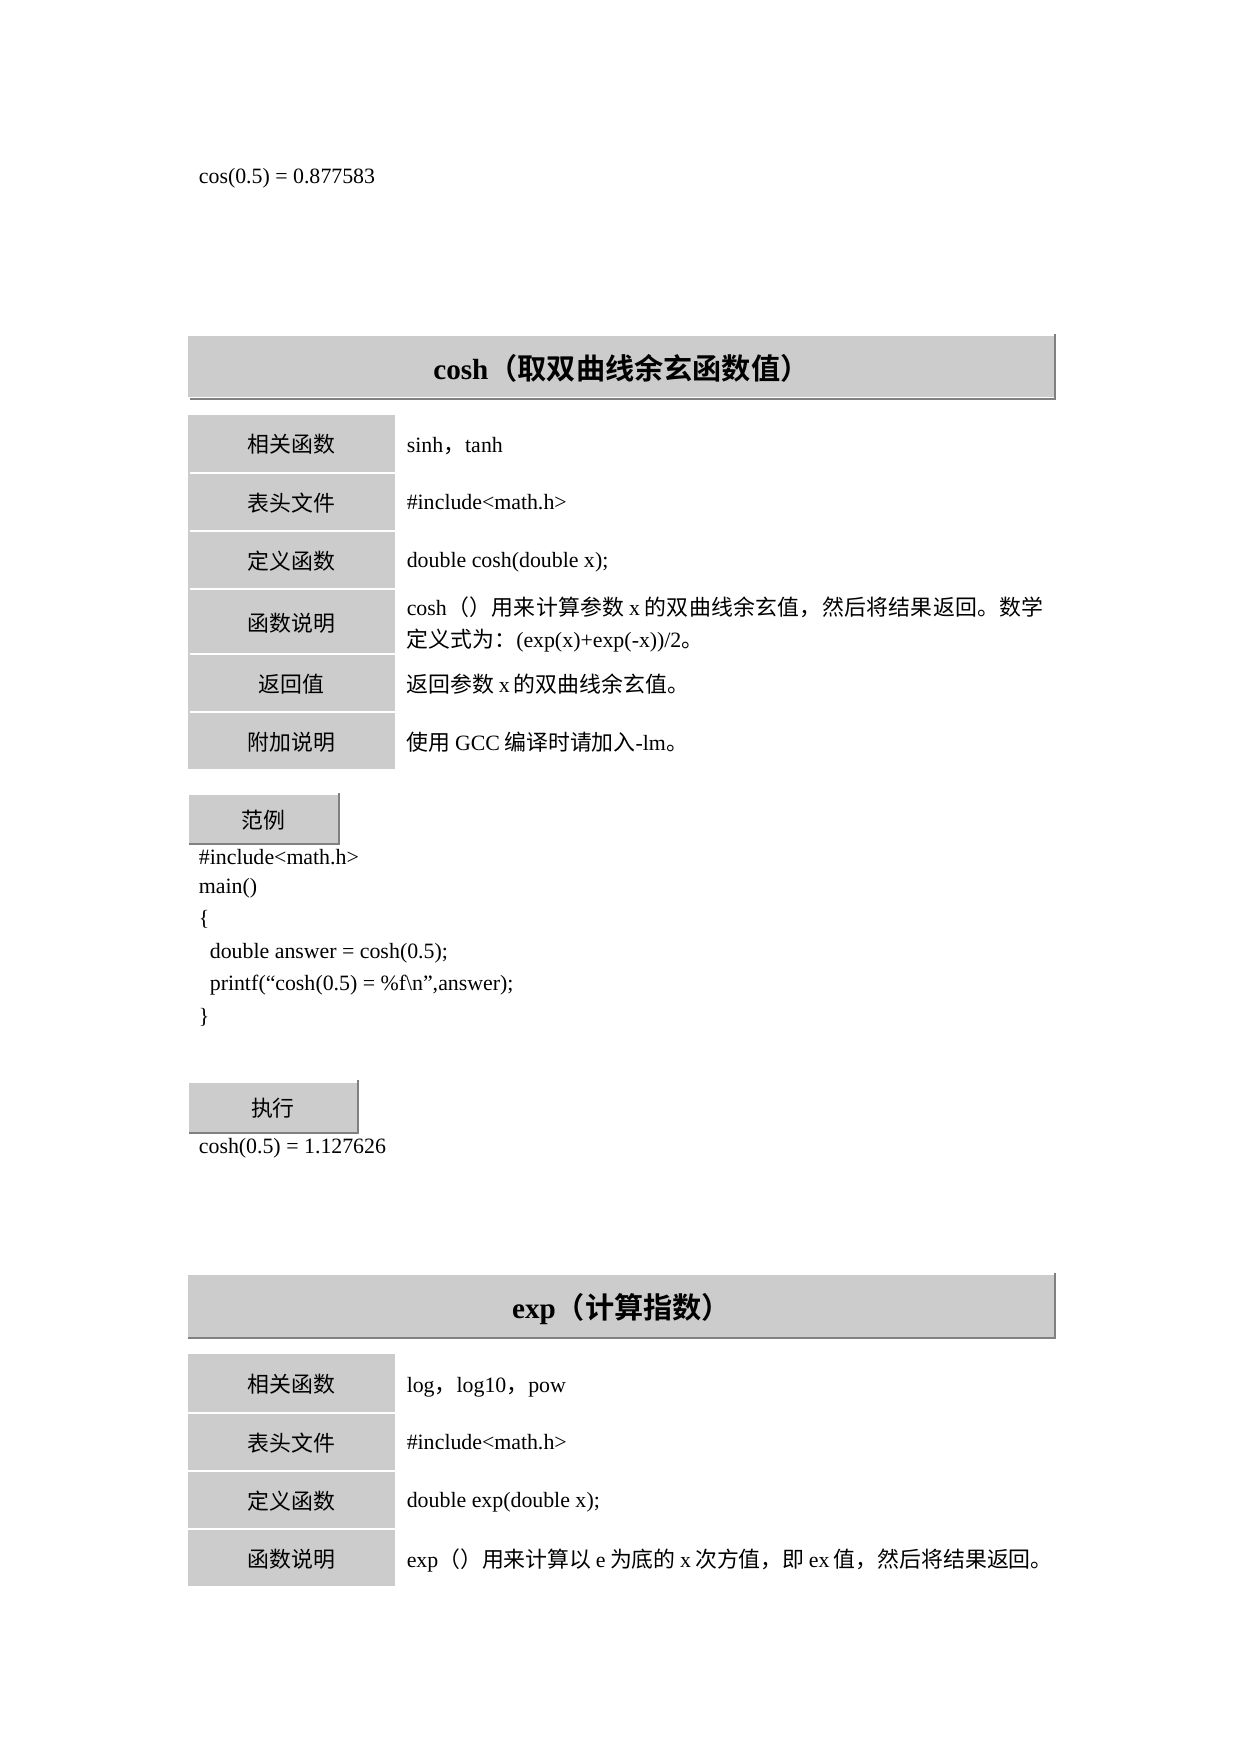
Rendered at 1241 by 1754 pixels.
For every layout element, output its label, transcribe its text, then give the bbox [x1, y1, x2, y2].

table_header exp（计算指数） [188, 1275, 1054, 1337]
table_cell 函数说明 [188, 1530, 395, 1586]
table_cell 定义函数 [188, 1472, 395, 1528]
table_cell 表头文件 [188, 1414, 395, 1470]
table_cell cosh（）用来计算参数x的双曲线余玄值，然后将结果返回。数学定义式为：(exp(x)+exp(-x))/2。 [395, 588, 1055, 653]
table_cell [359, 1080, 1055, 1132]
table_cell 返回参数x的双曲线余玄值。 [395, 653, 1055, 711]
table_cell cosh(0.5) = 1.127626 [188, 1132, 1055, 1208]
table_cell double cosh(double x); [395, 530, 1055, 588]
table_cell 表头文件 [188, 472, 395, 530]
table_cell [188, 769, 1055, 793]
table_cell 定义函数 [188, 530, 395, 588]
table_cell 范例 [189, 795, 338, 843]
table_cell [188, 1339, 1055, 1354]
table_cell #include<math.h> [395, 472, 1055, 530]
table_cell #include<math.h> [395, 1412, 1055, 1470]
table_header cosh（取双曲线余玄函数值） [188, 336, 1054, 397]
table_cell 返回值 [188, 653, 395, 711]
table_cell double exp(double x); [395, 1470, 1055, 1528]
table_cell #include<math.h> main() { double answer = cosh(0.5); printf(“cosh(0.5) = %f\n”,answer); } [188, 843, 1055, 1080]
table_cell 相关函数 [188, 1354, 395, 1412]
table_cell exp（）用来计算以e为底的x次方值，即ex值，然后将结果返回。 [395, 1528, 1055, 1586]
table_cell 执行 [189, 1083, 357, 1132]
table_cell cos(0.5) = 0.877583 [188, 162, 1055, 268]
table_cell 使用GCC编译时请加入-lm。 [395, 711, 1055, 769]
table_cell 附加说明 [188, 711, 395, 769]
table_cell log，log10，pow [395, 1354, 1055, 1412]
table_cell 函数说明 [188, 588, 395, 653]
table_cell [188, 398, 1055, 414]
table_cell sinh，tanh [395, 415, 1055, 472]
table_cell [340, 793, 1055, 843]
table_cell 相关函数 [188, 415, 395, 472]
